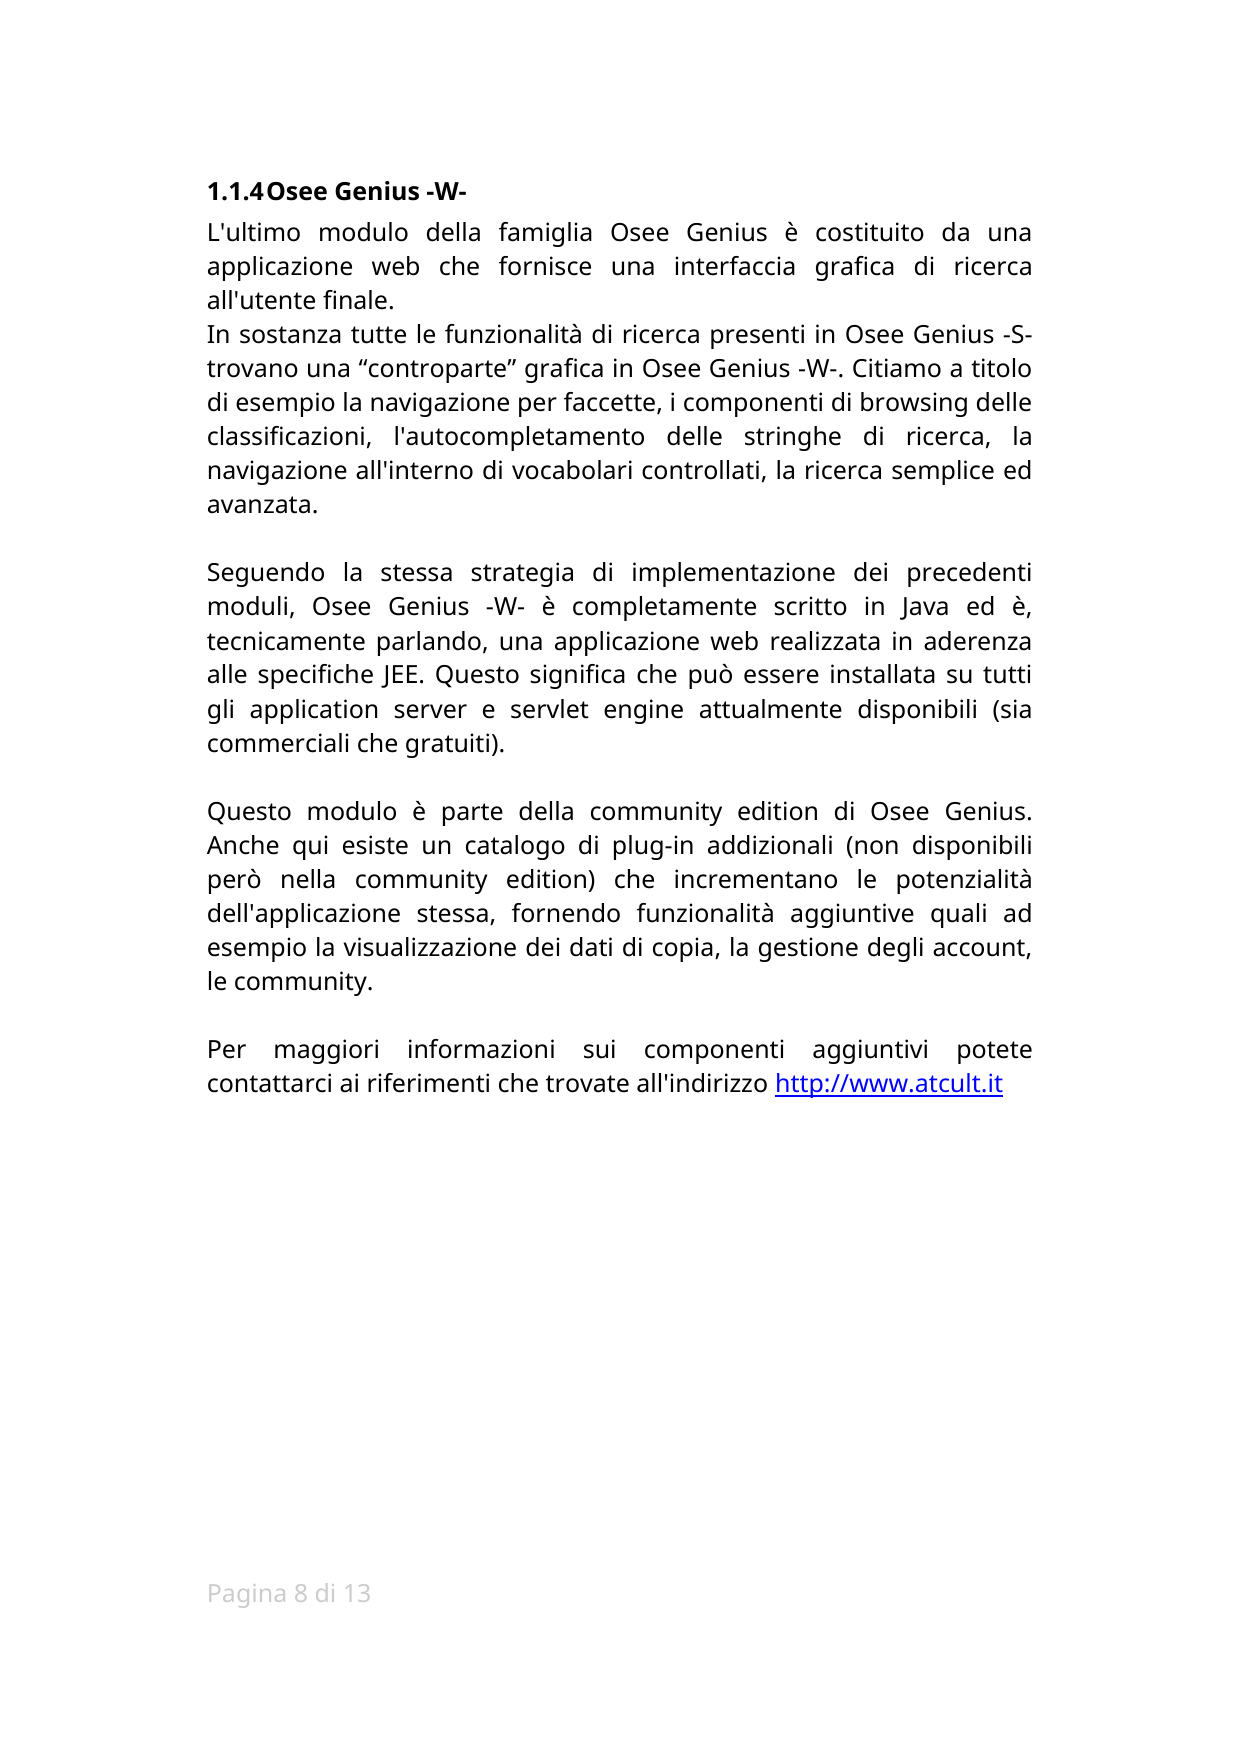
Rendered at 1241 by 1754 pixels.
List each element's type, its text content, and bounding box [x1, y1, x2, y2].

text In sostanza tutte le funzionalità di ricerca presenti in Osee Genius -S- trovano una “controparte” grafica in Osee Genius -W-. Citiamo a titolo di esempio la navigazione per faccette, i componenti di browsing delle classificazioni, l'autocompletamento delle stringhe di ricerca, la navigazione all'interno di vocabolari controllati, la ricerca semplice ed avanzata. [207, 317, 1033, 521]
text Per maggiori informazioni sui componenti aggiuntivi potete contattarci ai riferimenti che trovate all'indirizzo http://www.atcult.it [207, 1032, 1033, 1100]
subtitle Osee Genius -W- [207, 174, 1033, 208]
text Seguendo la stessa strategia di implementazione dei precedenti moduli, Osee Genius -W- è completamente scritto in Java ed è, tecnicamente parlando, una applicazione web realizzata in aderenza alle specifiche JEE. Questo significa che può essere installata su tutti gli application server e servlet engine attualmente disponibili (sia commerciali che gratuiti). [207, 555, 1033, 759]
text L'ultimo modulo della famiglia Osee Genius è costituito da una applicazione web che fornisce una interfaccia grafica di ricerca all'utente finale. [207, 214, 1033, 317]
text Questo modulo è parte della community edition di Osee Genius. Anche qui esiste un catalogo di plug-in addizionali (non disponibili però nella community edition) che incrementano le potenzialità dell'applicazione stessa, fornendo funzionalità aggiuntive quali ad esempio la visualizzazione dei dati di copia, la gestione degli account, le community. [207, 793, 1033, 998]
